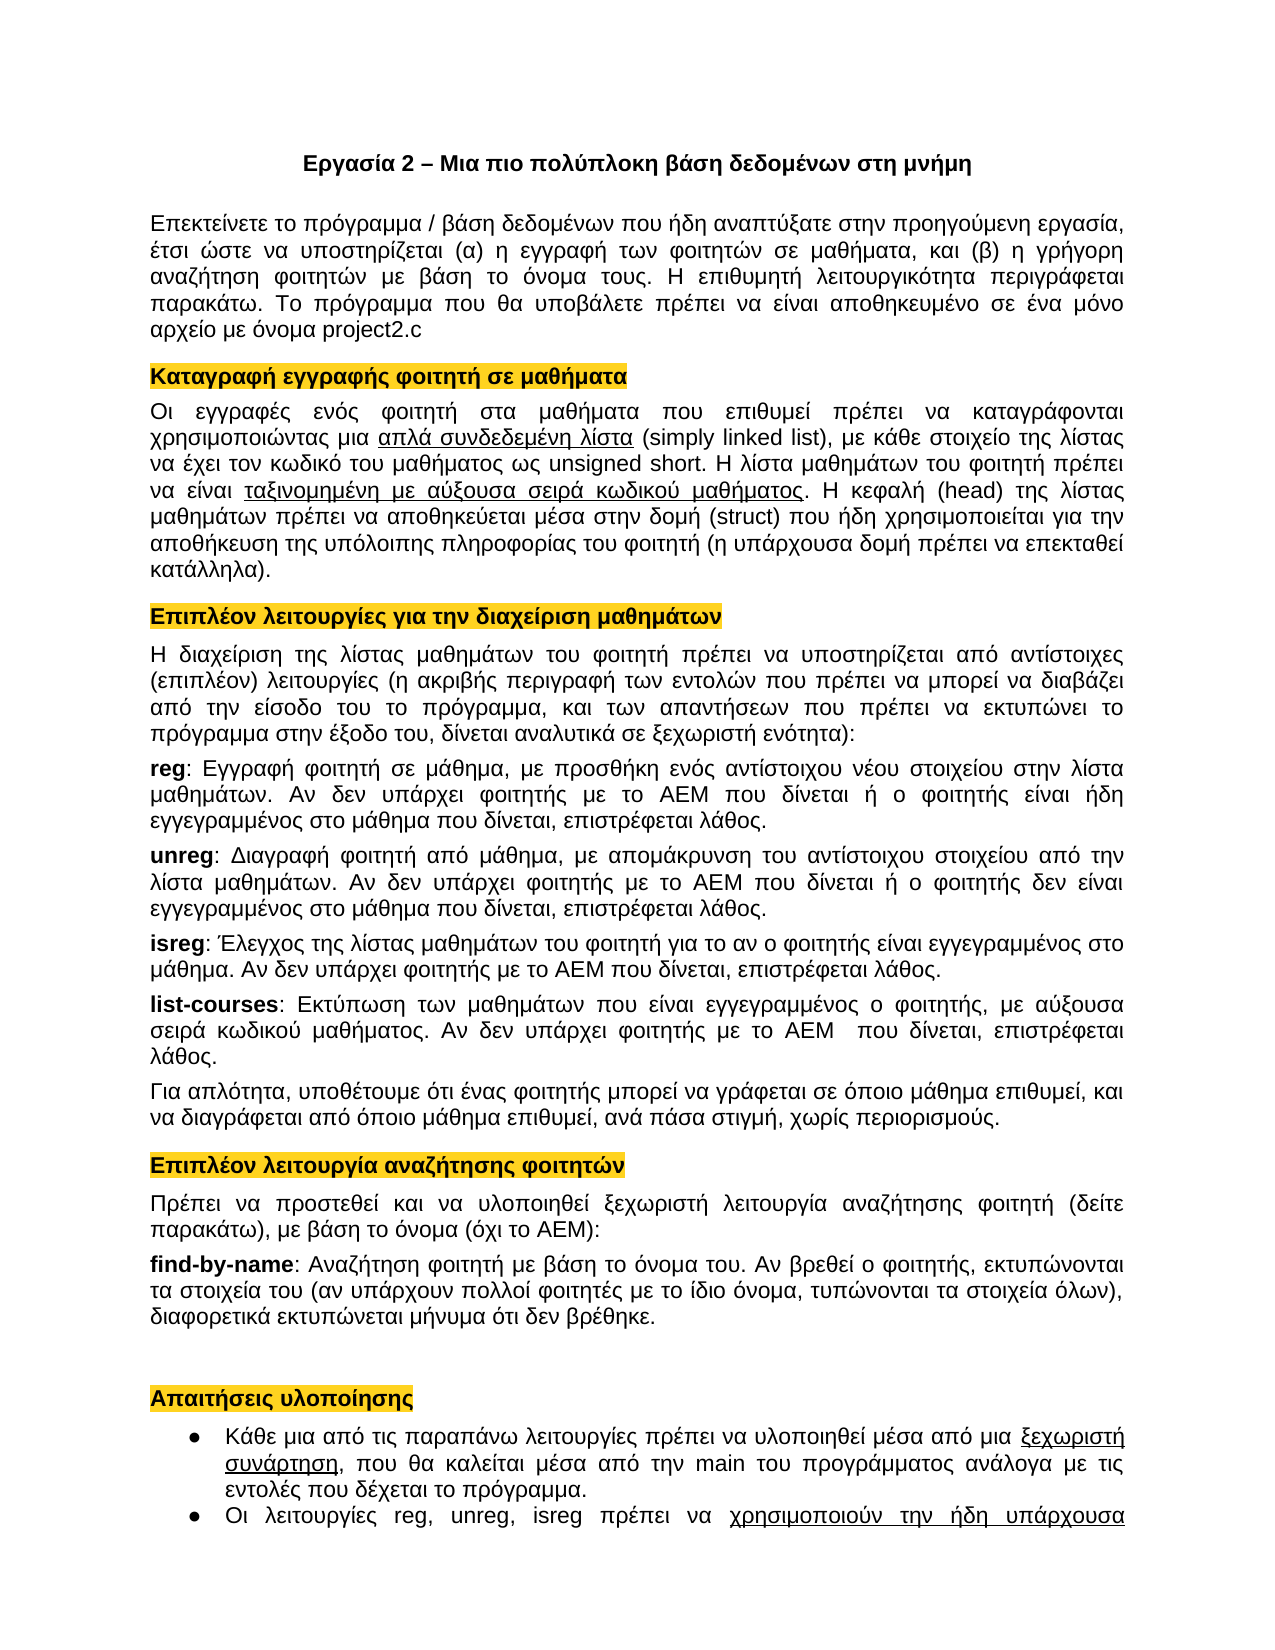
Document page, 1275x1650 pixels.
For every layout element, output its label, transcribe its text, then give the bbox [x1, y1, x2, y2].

text unreg: Διαγραφή φοιτητή από μάθημα, με απομάκρυνση του αντίστοιχου στοιχείου από την λίστα μαθημάτων. Αν δεν υπάρχει φοιτητής με το ΑΕΜ που δίνεται ή ο φοιτητής δεν είναι εγγεγραμμένος στο μάθημα που δίνεται, επιστρέφεται λάθος. [150, 842, 1125, 921]
list Οι λειτουργίες reg, unreg, isreg πρέπει να χρησιμοποιούν την ήδη υπάρχουσα [187, 1502, 1125, 1529]
text Η διαχείριση της λίστας μαθημάτων του φοιτητή πρέπει να υποστηρίζεται από αντίστοιχες (επιπλέον) λειτουργίες (η ακριβής περιγραφή των εντολών που πρέπει να μπορεί να διαβάζει από την είσοδο του το πρόγραμμα, και των απαντήσεων που πρέπει να εκτυπώνει το πρόγραμμα στην έξοδο του, δίνεται αναλυτικά σε ξεχωριστή ενότητα): [150, 641, 1125, 746]
text Για απλότητα, υποθέτουμε ότι ένας φοιτητής μπορεί να γράφεται σε όποιο μάθημα επιθυμεί, και να διαγράφεται από όποιο μάθημα επιθυμεί, ανά πάσα στιγμή, χωρίς περιορισμούς. [150, 1078, 1125, 1131]
text Επεκτείνετε το πρόγραμμα / βάση δεδομένων που ήδη αναπτύξατε στην προηγούμενη εργασία, έτσι ώστε να υποστηρίζεται (α) η εγγραφή των φοιτητών σε μαθήματα, και (β) η γρήγορη αναζήτηση φοιτητών με βάση το όνομα τους. Η επιθυμητή λειτουργικότητα περιγράφεται παρακάτω. Το πρόγραμμα που θα υποβάλετε πρέπει να είναι αποθηκευμένο σε ένα μόνο αρχείο με όνομα project2.c [150, 210, 1125, 342]
text Πρέπει να προστεθεί και να υλοποιηθεί ξεχωριστή λειτουργία αναζήτησης φοιτητή (δείτε παρακάτω), με βάση το όνομα (όχι το ΑΕΜ): [150, 1189, 1125, 1242]
text list-courses: Εκτύπωση των μαθημάτων που είναι εγγεγραμμένος ο φοιτητής, με αύξουσα σειρά κωδικού μαθήματος. Αν δεν υπάρχει φοιτητής με το ΑΕΜ που δίνεται, επιστρέφεται λάθος. [150, 991, 1125, 1070]
text Επιπλέον λειτουργία αναζήτησης φοιτητών [150, 1152, 1125, 1178]
text isreg: Έλεγχος της λίστας μαθημάτων του φοιτητή για το αν ο φοιτητής είναι εγγεγραμμένος στο μάθημα. Αν δεν υπάρχει φοιτητής με το ΑΕΜ που δίνεται, επιστρέφεται λάθος. [150, 929, 1125, 982]
text Εργασία 2 – Μια πιο πολύπλοκη βάση δεδομένων στη μνήμη [150, 150, 1125, 176]
text reg: Εγγραφή φοιτητή σε μάθημα, με προσθήκη ενός αντίστοιχου νέου στοιχείου στην λίστα μαθημάτων. Αν δεν υπάρχει φοιτητής με το ΑΕΜ που δίνεται ή ο φοιτητής είναι ήδη εγγεγραμμένος στο μάθημα που δίνεται, επιστρέφεται λάθος. [150, 755, 1125, 834]
text Καταγραφή εγγραφής φοιτητή σε μαθήματα [150, 363, 1125, 389]
text Οι εγγραφές ενός φοιτητή στα μαθήματα που επιθυμεί πρέπει να καταγράφονται χρησιμοποιώντας μια απλά συνδεδεμένη λίστα (simply linked list), με κάθε στοιχείο της λίστας να έχει τον κωδικό του μαθήματος ως unsigned short. Η λίστα μαθημάτων του φοιτητή πρέπει να είναι ταξινομημένη με αύξουσα σειρά κωδικού μαθήματος. Η κεφαλή (head) της λίστας μαθημάτων πρέπει να αποθηκεύεται μέσα στην δομή (struct) που ήδη χρησιμοποιείται για την αποθήκευση της υπόλοιπης πληροφορίας του φοιτητή (η υπάρχουσα δομή πρέπει να επεκταθεί κατάλληλα). [150, 398, 1125, 582]
text Απαιτήσεις υλοποίησης [150, 1385, 1125, 1412]
text Επιπλέον λειτουργίες για την διαχείριση μαθημάτων [150, 603, 1125, 629]
list Κάθε μια από τις παραπάνω λειτουργίες πρέπει να υλοποιηθεί μέσα από μια ξεχωριστή συνάρτηση, που θα καλείται μέσα από την main του προγράμματος ανάλογα με τις εντολές που δέχεται το πρόγραμμα. [187, 1423, 1125, 1502]
text find-by-name: Αναζήτηση φοιτητή με βάση το όνομα του. Αν βρεθεί ο φοιτητής, εκτυπώνονται τα στοιχεία του (αν υπάρχουν πολλοί φοιτητές με το ίδιο όνομα, τυπώνονται τα στοιχεία όλων), διαφορετικά εκτυπώνεται μήνυμα ότι δεν βρέθηκε. [150, 1251, 1125, 1330]
